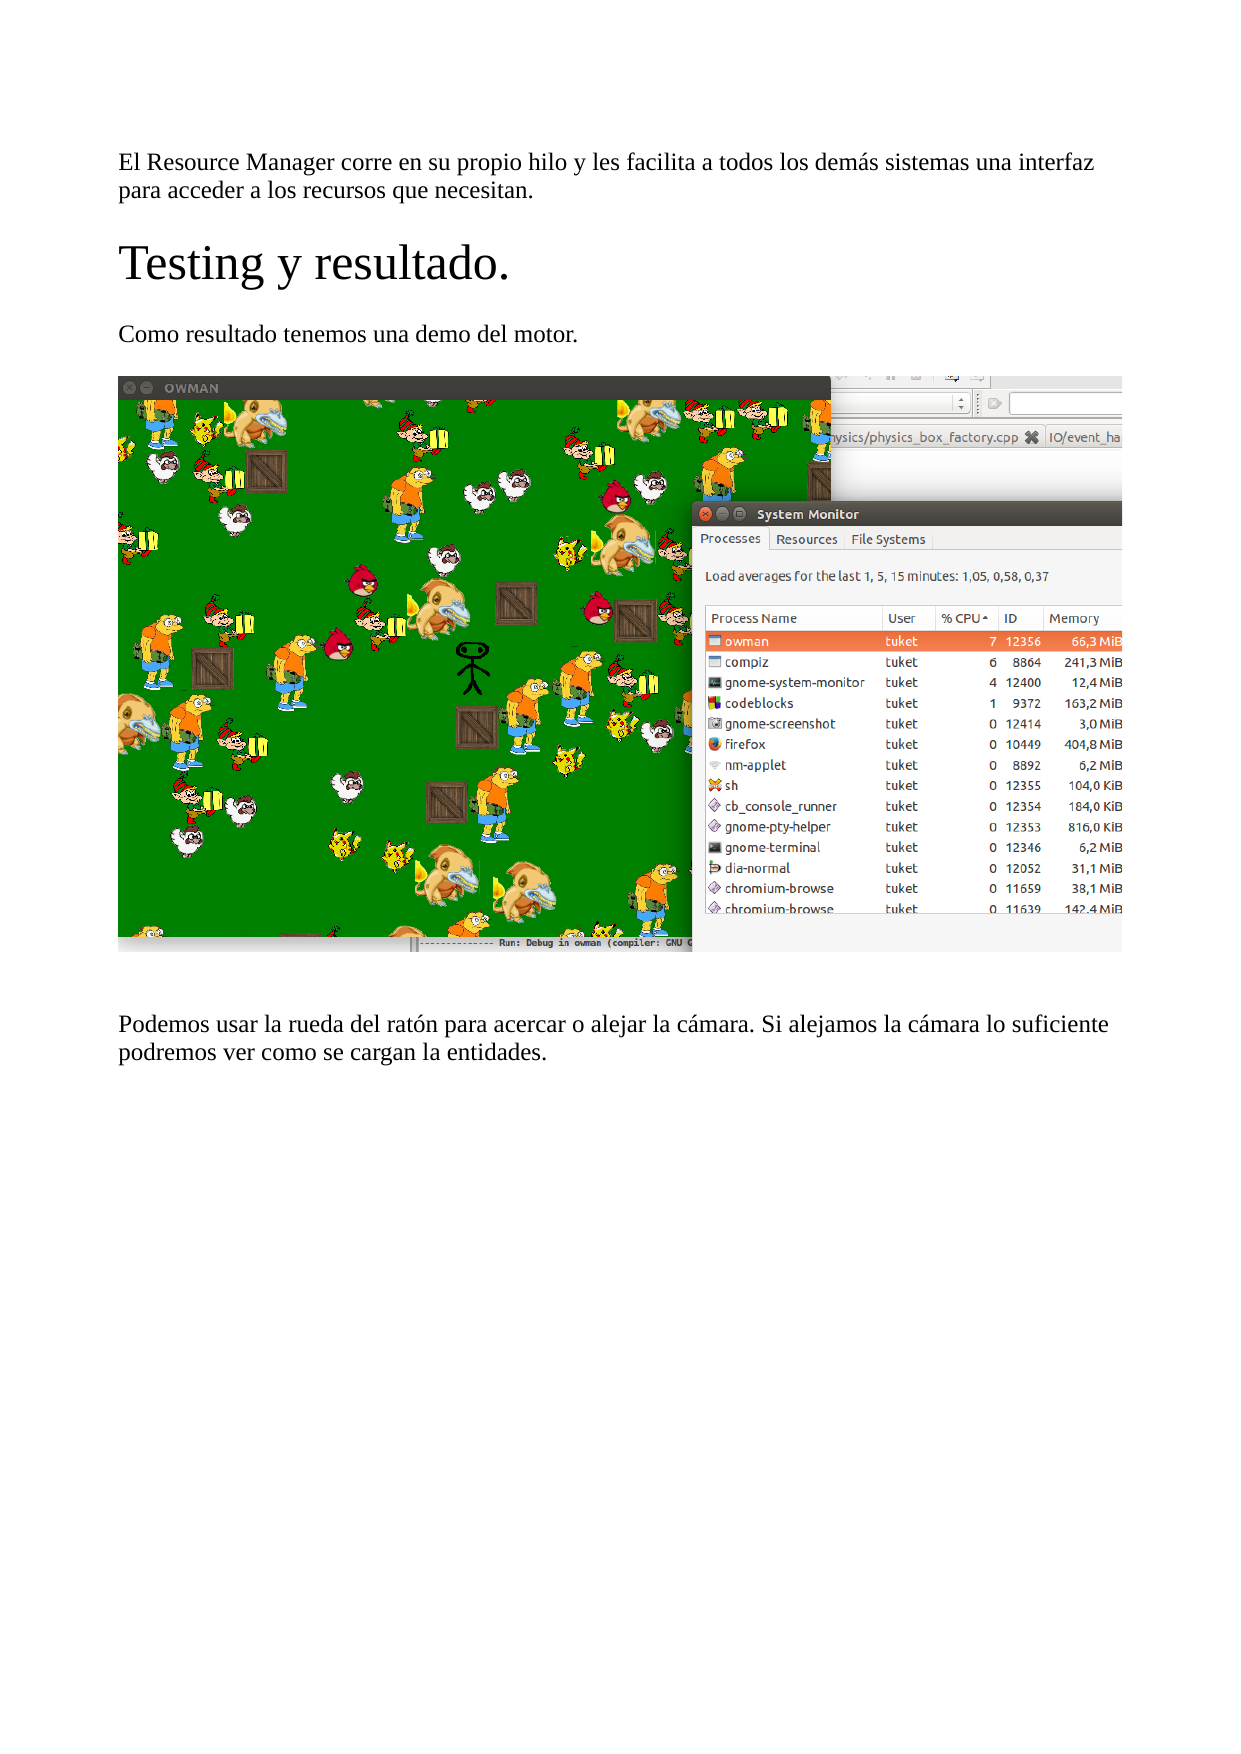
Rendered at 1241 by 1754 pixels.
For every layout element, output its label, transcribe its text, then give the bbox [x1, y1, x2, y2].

text Como resultado tenemos una demo del motor. [118, 319, 1122, 348]
text Podemos usar la rueda del ratón para acercar o alejar la cámara. Si alejamos la cámara lo suficiente podremos ver como se cargan la entidades. [118, 1009, 1122, 1066]
text El Resource Manager corre en su propio hilo y les facilita a todos los demás sistemas una interfaz para acceder a los recursos que necesitan. [118, 147, 1122, 204]
text Testing y resultado. [118, 233, 1122, 291]
picture [118, 376, 1123, 952]
